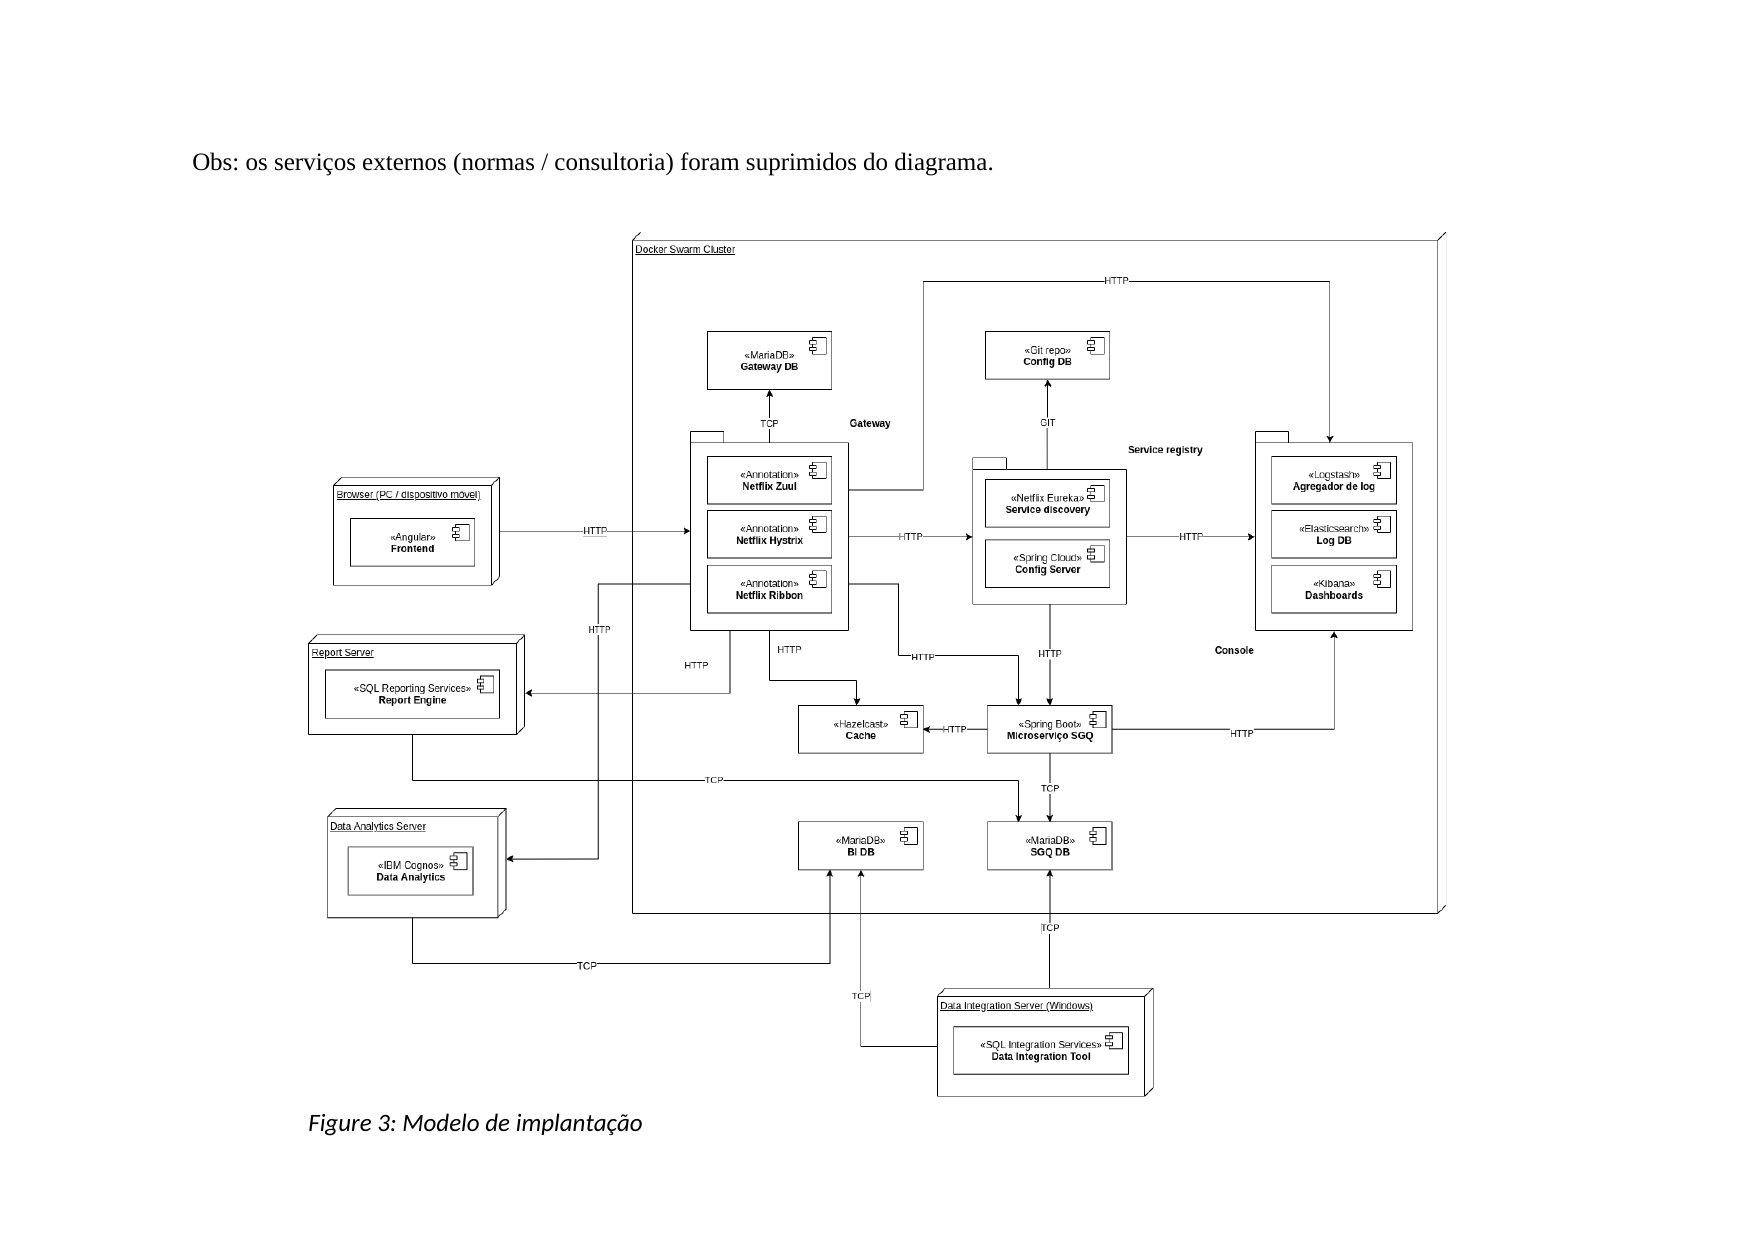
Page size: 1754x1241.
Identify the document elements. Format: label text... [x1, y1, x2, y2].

picture [308, 232, 1447, 1097]
text Figure 3: Modelo de implantação [308, 1097, 1446, 1138]
text Obs: os serviços externos (normas / consultoria) foram suprimidos do diagrama. [118, 147, 1636, 176]
